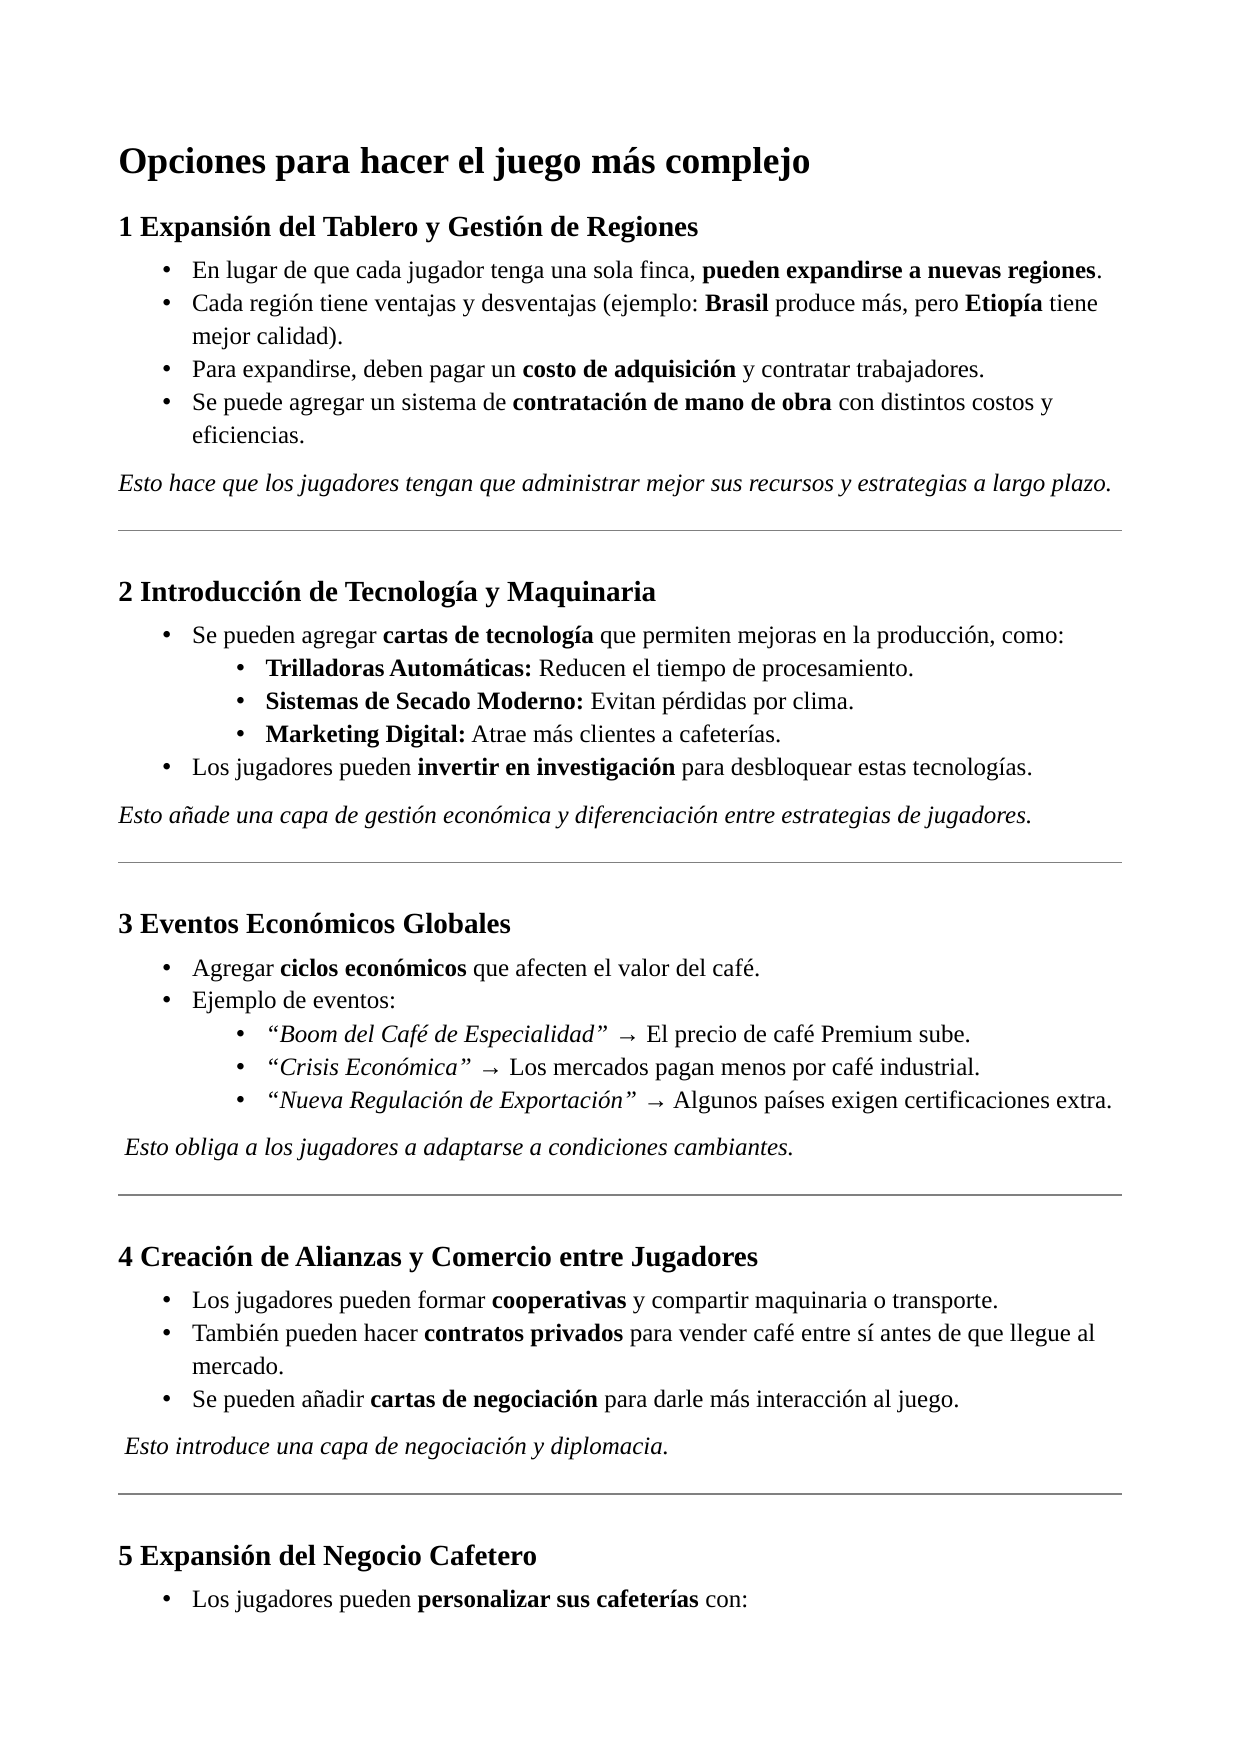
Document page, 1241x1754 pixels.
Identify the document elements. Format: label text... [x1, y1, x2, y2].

subtitle 2️ Introducción de Tecnología y Maquinaria [118, 574, 1122, 608]
list Sistemas de Secado Moderno: Evitan pérdidas por clima. [236, 686, 1122, 715]
list Cada región tiene ventajas y desventajas (ejemplo: Brasil produce más, pero Etiopía tiene mejor calidad). [162, 288, 1122, 350]
list Los jugadores pueden invertir en investigación para desbloquear estas tecnologías. [162, 752, 1122, 781]
list “Nueva Regulación de Exportación” → Algunos países exigen certificaciones extra. [236, 1085, 1122, 1113]
subtitle 3️ Eventos Económicos Globales [118, 907, 1122, 940]
subtitle 4️ Creación de Alianzas y Comercio entre Jugadores [118, 1239, 1122, 1272]
subtitle Opciones para hacer el juego más complejo [118, 139, 1122, 182]
list Se pueden agregar cartas de tecnología que permiten mejoras en la producción, como: [162, 620, 1122, 649]
text Esto obliga a los jugadores a adaptarse a condiciones cambiantes. [118, 1132, 1122, 1161]
list Para expandirse, deben pagar un costo de adquisición y contratar trabajadores. [162, 354, 1122, 383]
list Marketing Digital: Atrae más clientes a cafeterías. [236, 719, 1122, 748]
list En lugar de que cada jugador tenga una sola finca, pueden expandirse a nuevas regiones. [162, 255, 1122, 284]
subtitle 1️ Expansión del Tablero y Gestión de Regiones [118, 209, 1122, 243]
text Esto añade una capa de gestión económica y diferenciación entre estrategias de jugadores. [118, 800, 1122, 829]
text Esto hace que los jugadores tengan que administrar mejor sus recursos y estrategias a largo plazo. [118, 468, 1122, 497]
subtitle 5️ Expansión del Negocio Cafetero [118, 1538, 1122, 1571]
list Los jugadores pueden formar cooperativas y compartir maquinaria o transporte. [162, 1285, 1122, 1313]
list “Crisis Económica” → Los mercados pagan menos por café industrial. [236, 1052, 1122, 1080]
list También pueden hacer contratos privados para vender café entre sí antes de que llegue al mercado. [162, 1318, 1122, 1379]
list Ejemplo de eventos: [162, 986, 1122, 1014]
text Esto introduce una capa de negociación y diplomacia. [118, 1431, 1122, 1460]
list Trilladoras Automáticas: Reducen el tiempo de procesamiento. [236, 653, 1122, 682]
list Los jugadores pueden personalizar sus cafeterías con: [162, 1584, 1122, 1613]
list Se puede agregar un sistema de contratación de mano de obra con distintos costos y eficiencias. [162, 387, 1122, 449]
list “Boom del Café de Especialidad” → El precio de café Premium sube. [236, 1019, 1122, 1047]
list Agregar ciclos económicos que afecten el valor del café. [162, 953, 1122, 981]
list Se pueden añadir cartas de negociación para darle más interacción al juego. [162, 1384, 1122, 1413]
